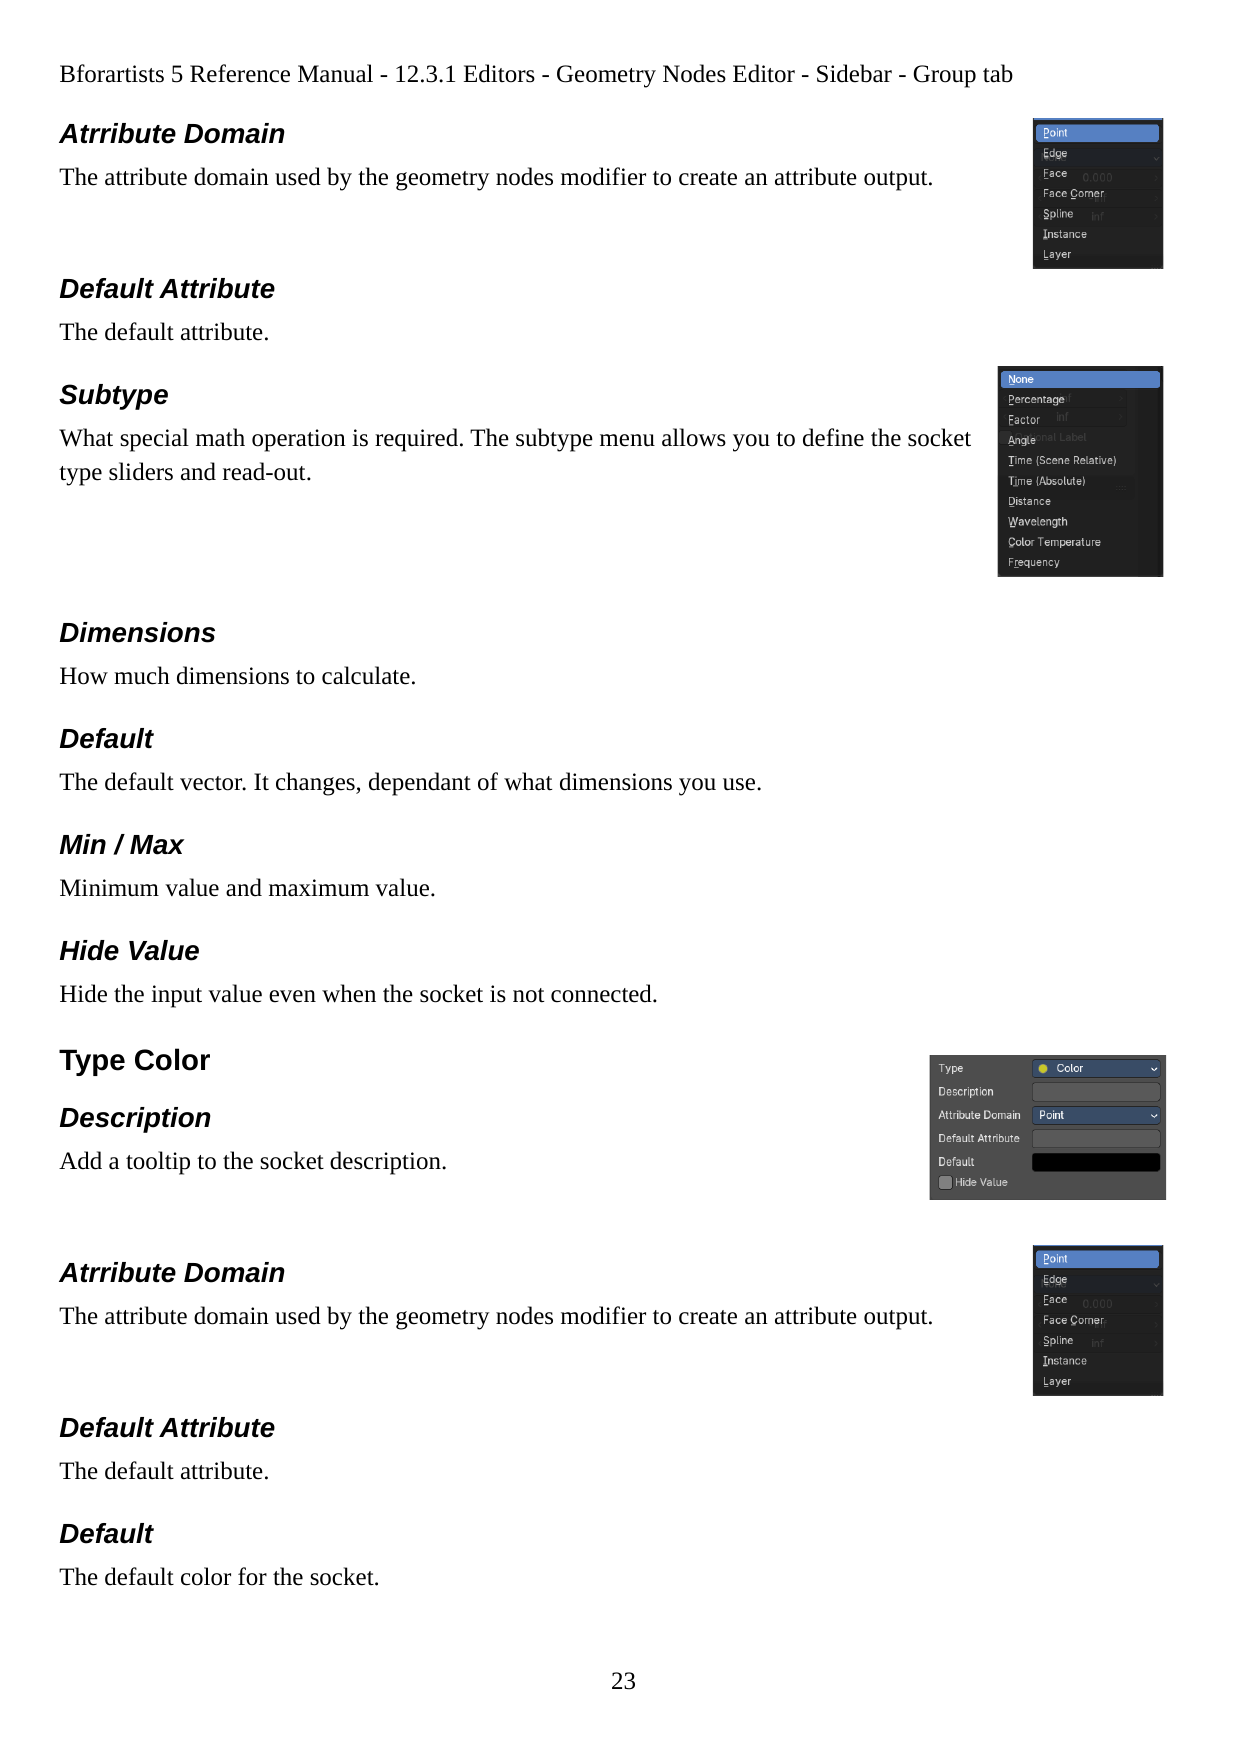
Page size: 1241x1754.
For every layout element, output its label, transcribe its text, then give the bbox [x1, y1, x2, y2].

text The default attribute. [59, 317, 1181, 345]
subtitle Default Attribute [59, 1411, 1181, 1443]
subtitle Default [59, 1517, 1181, 1549]
subtitle [1164, 378, 1181, 410]
subtitle Dimensions [59, 617, 1181, 649]
picture [929, 1055, 1167, 1200]
text What special math operation is required. The subtype menu allows you to define the socket type sliders and read-out. [59, 423, 997, 486]
subtitle Subtype [59, 378, 997, 410]
subtitle Hide Value [59, 934, 1181, 966]
picture [1032, 1245, 1164, 1396]
subtitle Description [59, 1101, 929, 1133]
subtitle Min / Max [59, 829, 1181, 861]
subtitle Type Color [59, 1043, 1181, 1076]
text The attribute domain used by the geometry nodes modifier to create an attribute output. [59, 162, 1032, 190]
text How much dimensions to calculate. [59, 661, 1181, 690]
subtitle Atrribute Domain [59, 1256, 1032, 1288]
subtitle [1167, 1101, 1181, 1133]
picture [997, 366, 1164, 577]
text Minimum value and maximum value. [59, 873, 1181, 902]
subtitle Default [59, 723, 1181, 754]
text Add a tooltip to the socket description. [59, 1146, 929, 1174]
subtitle [1164, 1256, 1181, 1288]
subtitle Atrribute Domain [59, 117, 1181, 149]
picture [1032, 118, 1164, 269]
text The default attribute. [59, 1456, 1181, 1484]
subtitle Default Attribute [59, 272, 1181, 304]
text Hide the input value even when the socket is not connected. [59, 979, 1181, 1008]
text The default color for the socket. [59, 1562, 1181, 1590]
text The attribute domain used by the geometry nodes modifier to create an attribute output. [59, 1301, 1032, 1329]
text The default vector. It changes, dependant of what dimensions you use. [59, 767, 1181, 796]
